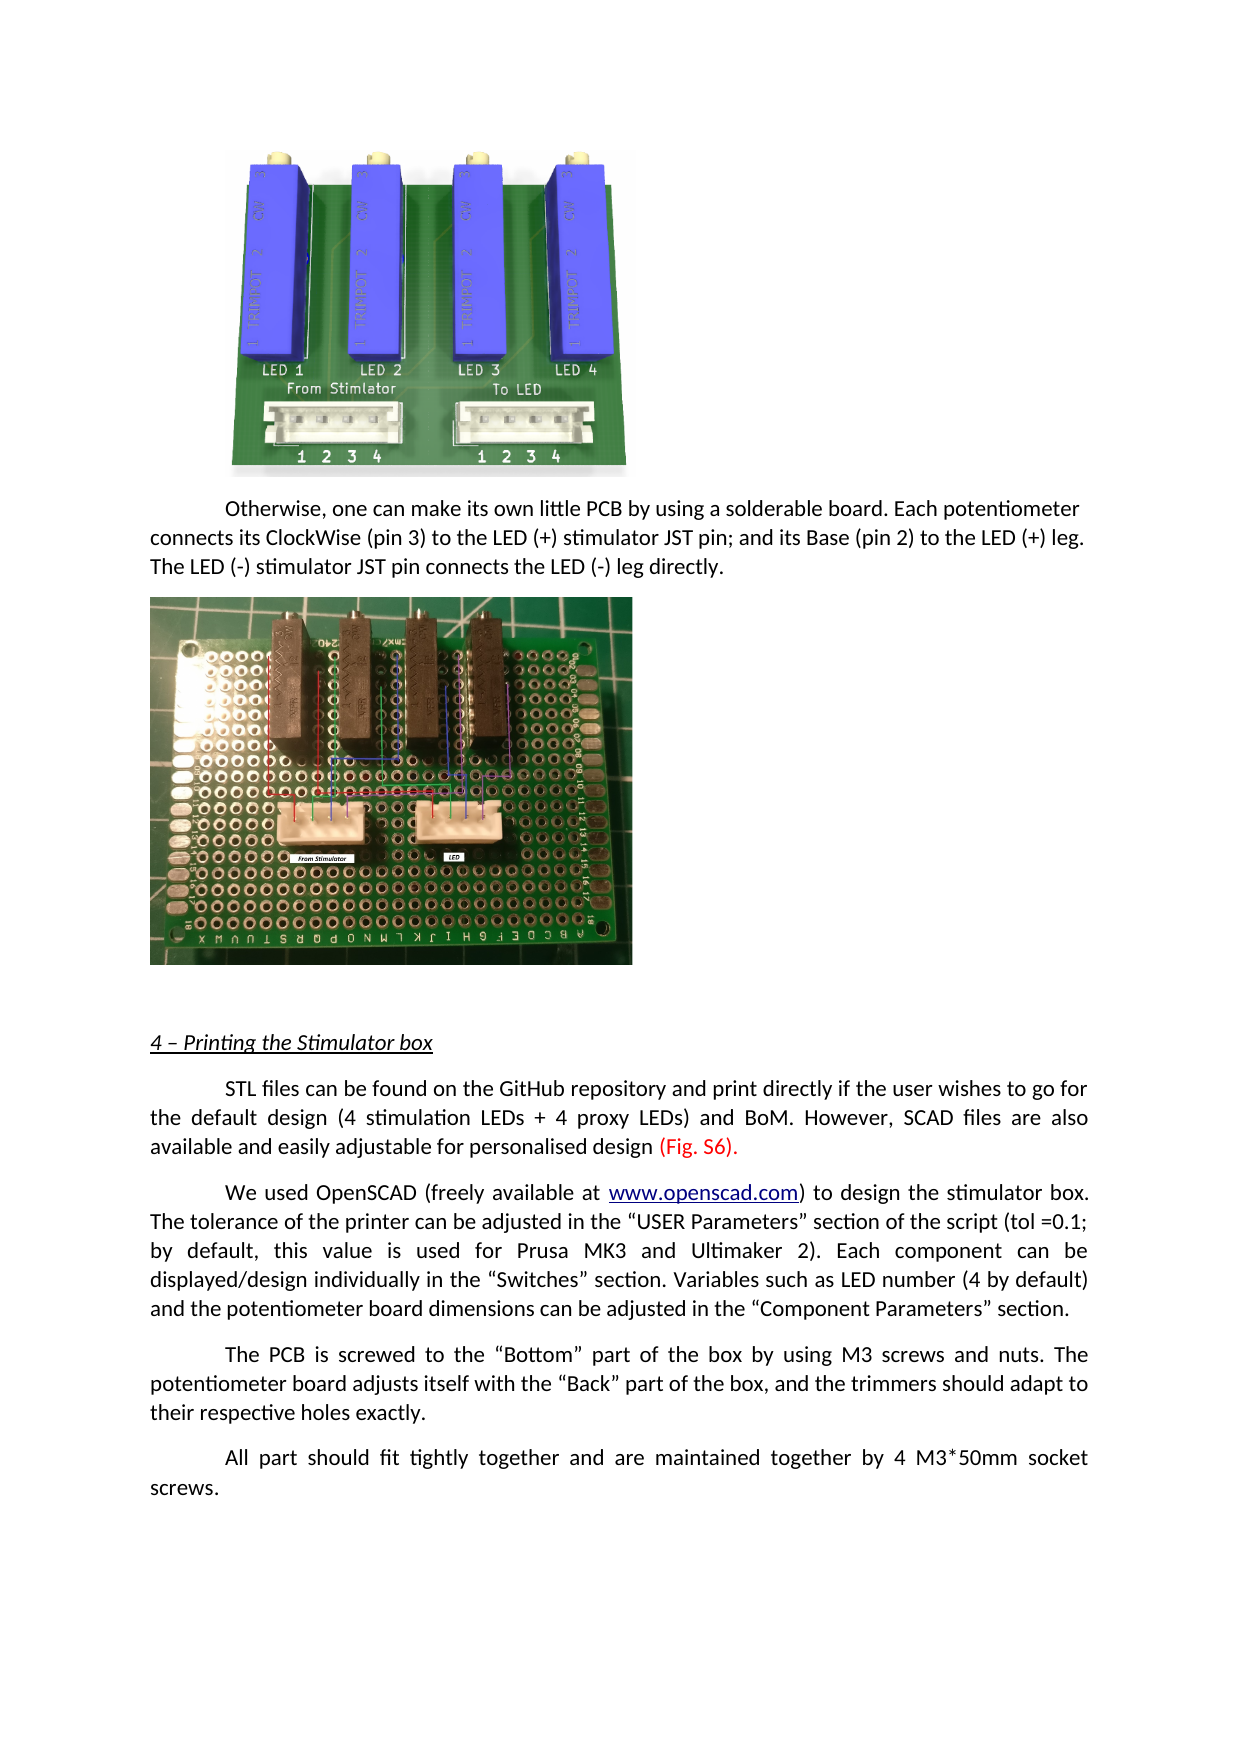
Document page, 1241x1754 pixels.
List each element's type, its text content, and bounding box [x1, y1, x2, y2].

text STL files can be found on the GitHub repository and print directly if the user wishes to go for the default design (4 stimulation LEDs + 4 proxy LEDs) and BoM. However, SCAD files are also available and easily adjustable for personalised design (Fig. S6). [150, 1074, 1090, 1160]
text The PCB is screwed to the “Bottom” part of the box by using M3 screws and nuts. The potentiometer board adjusts itself with the “Back” part of the box, and the trimmers should adapt to their respective holes exactly. [150, 1340, 1090, 1426]
text Otherwise, one can make its own little PCB by using a solderable board. Each potentiometer connects its ClockWise (pin 3) to the LED (+) stimulator JST pin; and its Base (pin 2) to the LED (+) leg. The LED (-) stimulator JST pin connects the LED (-) leg directly. [150, 494, 1090, 580]
text All part should fit tightly together and are maintained together by 4 M3*50mm socket screws. [150, 1443, 1090, 1501]
text We used OpenSCAD (freely available at www.openscad.com) to design the stimulator box. The tolerance of the printer can be adjusted in the “USER Parameters” section of the script (tol =0.1; by default, this value is used for Prusa MK3 and Ultimaker 2). Each component can be displayed/design individually in the “Switches” section. Variables such as LED number (4 by default) and the potentiometer board dimensions can be adjusted in the “Component Parameters” section. [150, 1178, 1090, 1322]
text 4 – Printing the Stimulator box [150, 1028, 1090, 1056]
